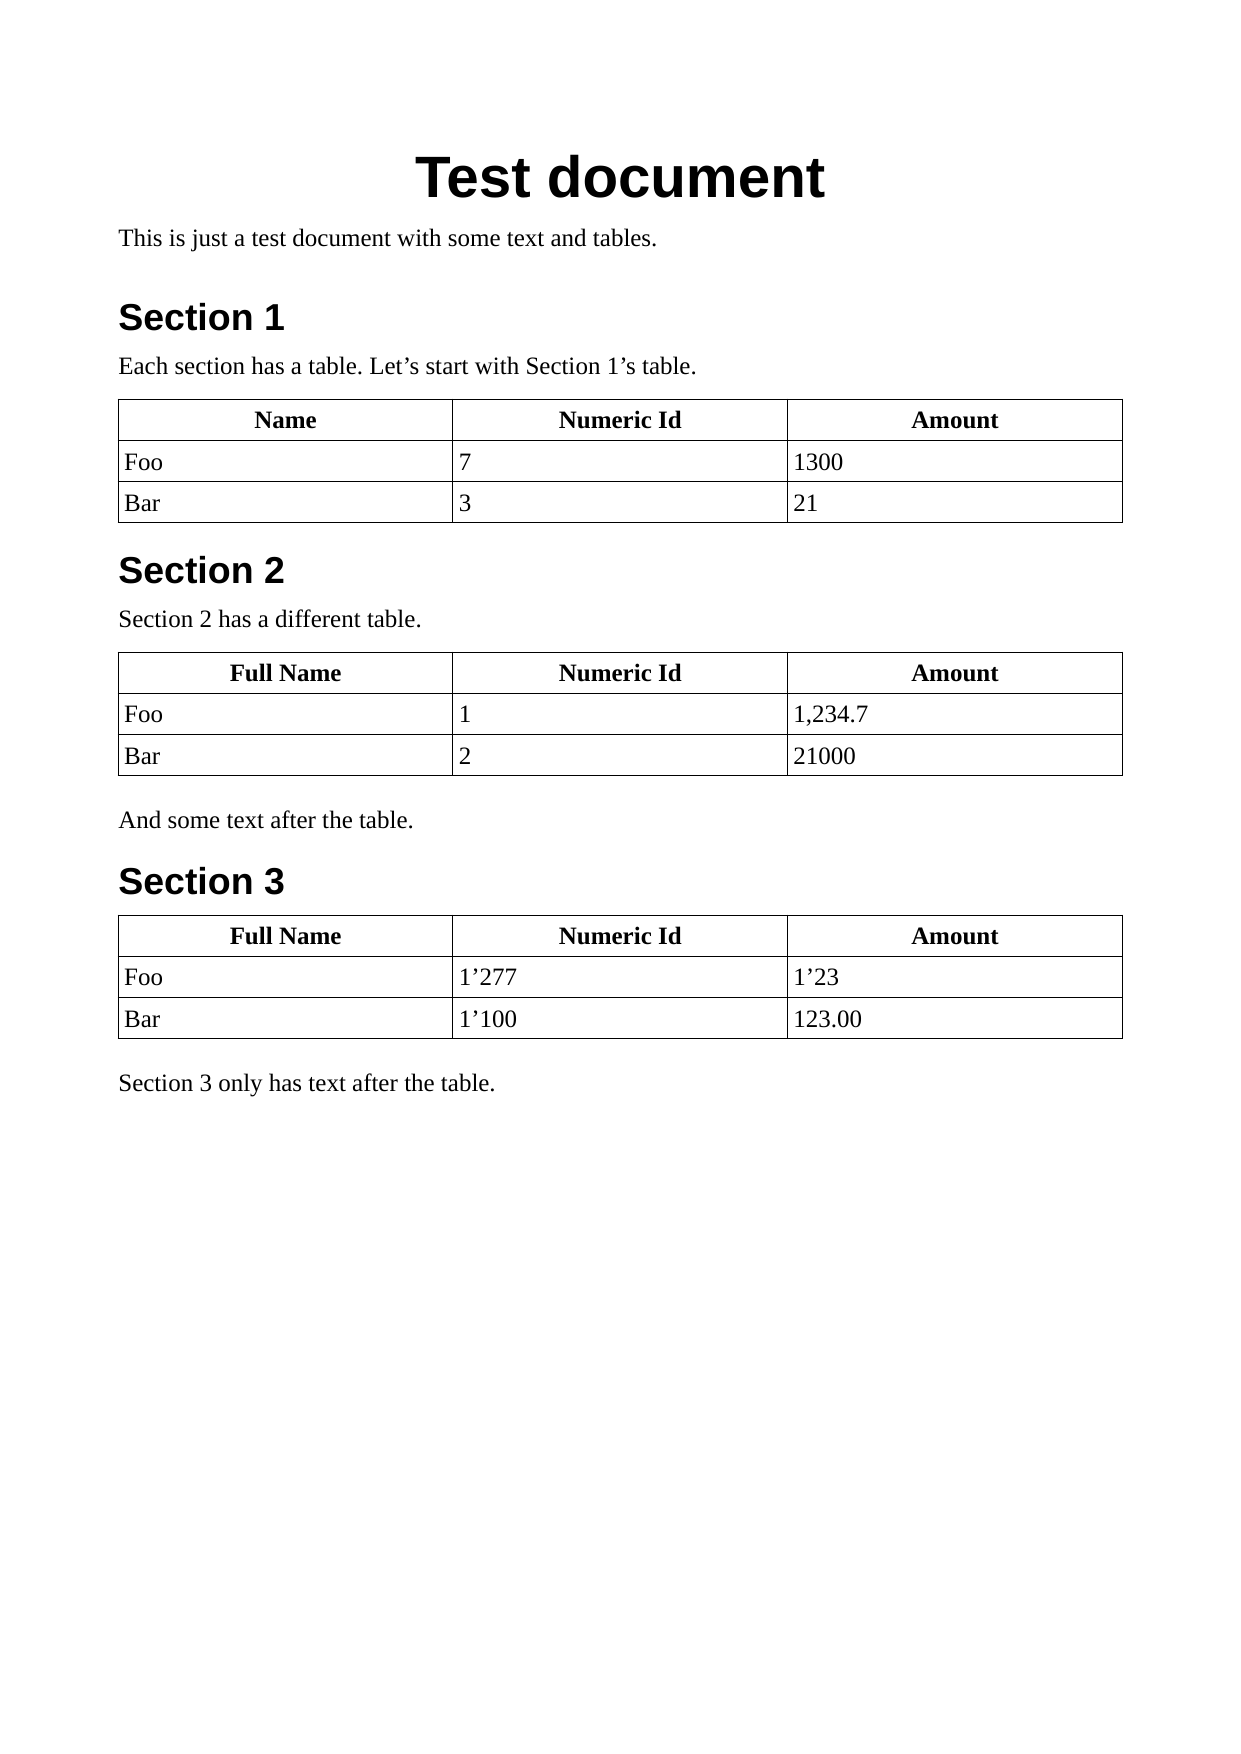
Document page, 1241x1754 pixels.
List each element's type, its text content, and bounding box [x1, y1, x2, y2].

table_cell 21 [788, 482, 1122, 522]
table_cell Foo [119, 957, 452, 997]
table_header Numeric Id [453, 653, 787, 693]
text Section 2 has a different table. [118, 604, 1122, 633]
text Section 3 only has text after the table. [118, 1068, 1122, 1097]
text Each section has a table. Let’s start with Section 1’s table. [118, 351, 1122, 380]
table_cell 1,234.7 [788, 694, 1122, 734]
table_cell 7 [453, 441, 787, 481]
table_cell 1300 [788, 441, 1122, 481]
table_header Full Name [119, 653, 452, 693]
table_cell 2 [453, 735, 787, 775]
subtitle Section 1 [118, 295, 1122, 338]
table_cell 123.00 [788, 998, 1122, 1038]
title Test document [118, 143, 1122, 210]
table_cell 1 [453, 694, 787, 734]
table_header Name [119, 400, 452, 440]
table_header Amount [788, 400, 1122, 440]
table_cell 1’100 [453, 998, 787, 1038]
subtitle Section 3 [118, 859, 1122, 902]
table_cell 21000 [788, 735, 1122, 775]
table_header Amount [788, 916, 1122, 956]
text This is just a test document with some text and tables. [118, 223, 1122, 251]
table_cell 1’23 [788, 957, 1122, 997]
table_cell Foo [119, 441, 452, 481]
table_cell Bar [119, 482, 452, 522]
table_cell 1’277 [453, 957, 787, 997]
table_cell Bar [119, 735, 452, 775]
table_header Amount [788, 653, 1122, 693]
table_cell 3 [453, 482, 787, 522]
table_header Numeric Id [453, 916, 787, 956]
table_header Full Name [119, 916, 452, 956]
text And some text after the table. [118, 805, 1122, 834]
table_cell Bar [119, 998, 452, 1038]
subtitle Section 2 [118, 548, 1122, 591]
table_cell Foo [119, 694, 452, 734]
table_header Numeric Id [453, 400, 787, 440]
